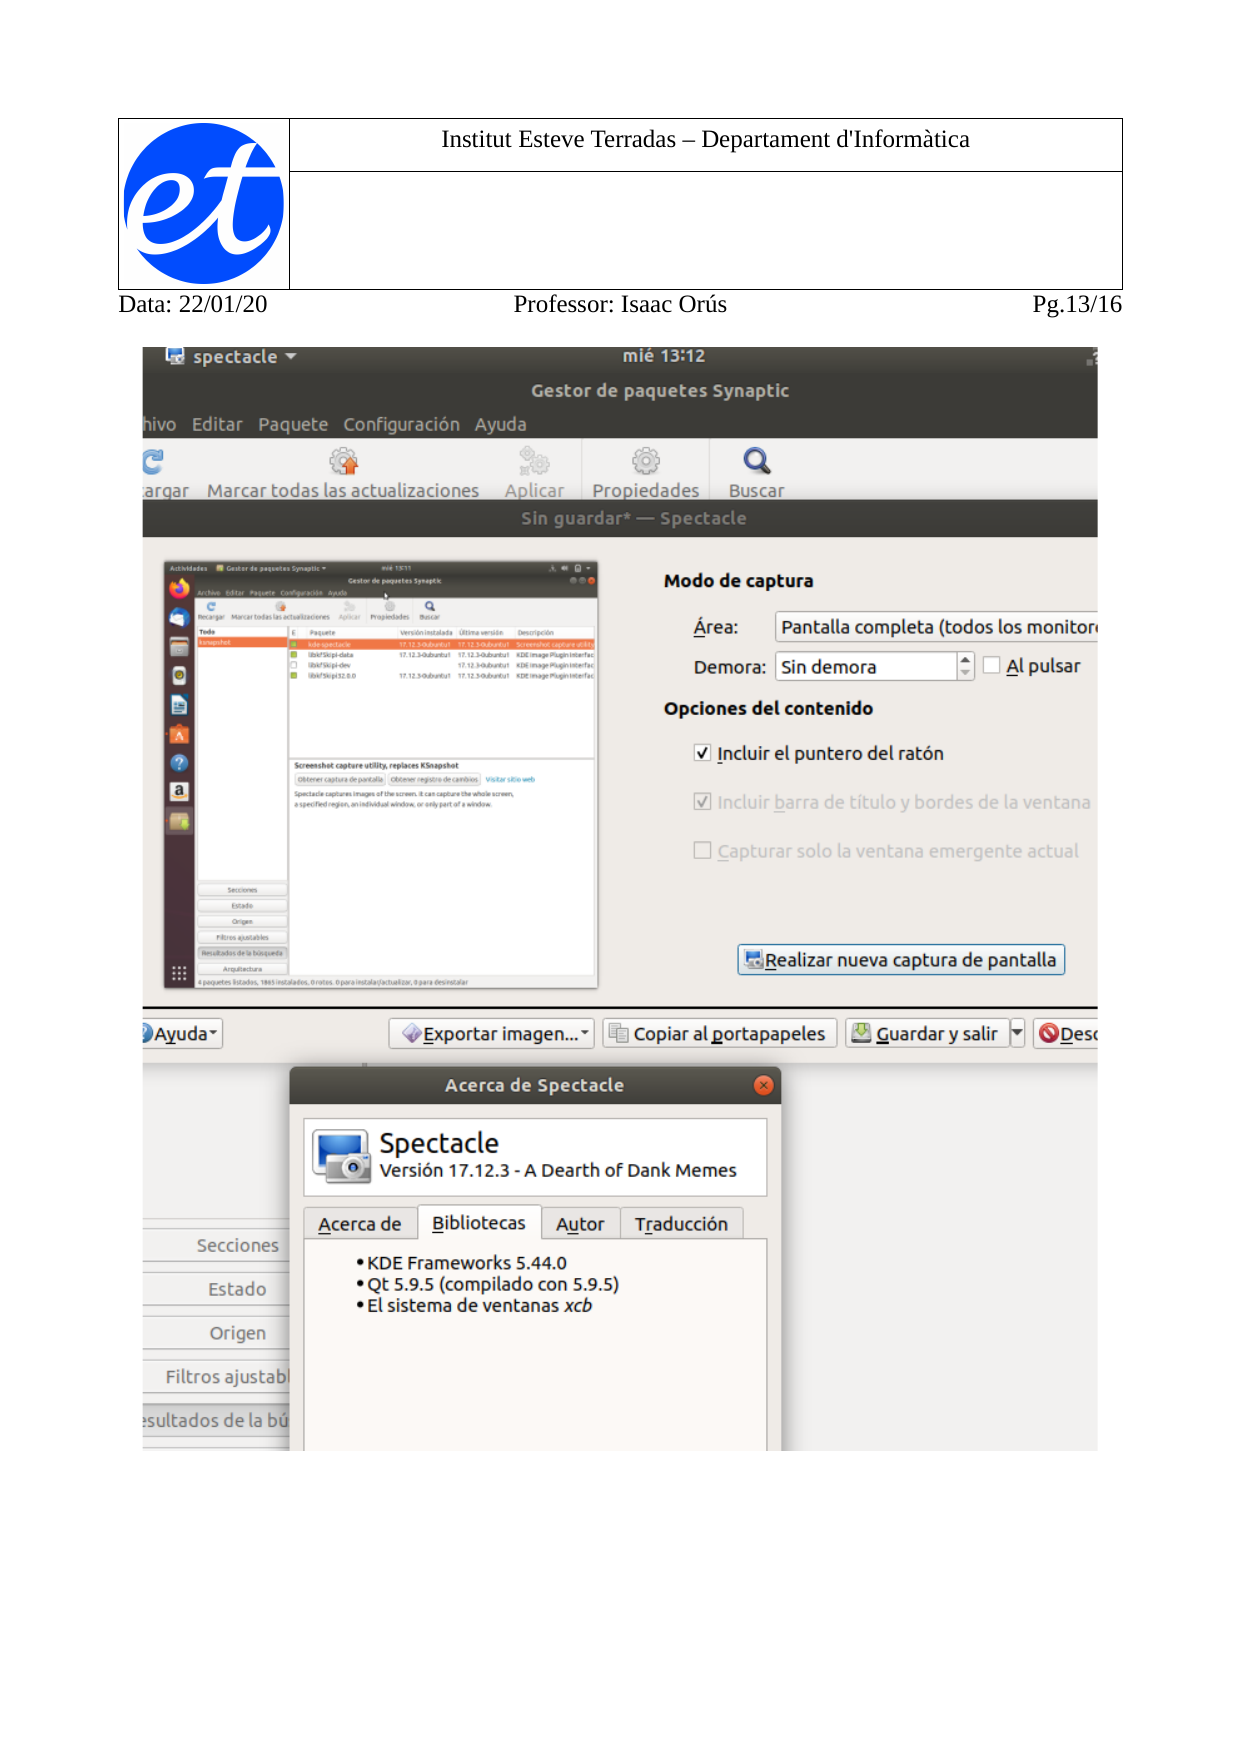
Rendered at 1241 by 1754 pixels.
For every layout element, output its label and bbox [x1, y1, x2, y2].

picture [142, 347, 1098, 1451]
picture [123, 123, 284, 284]
